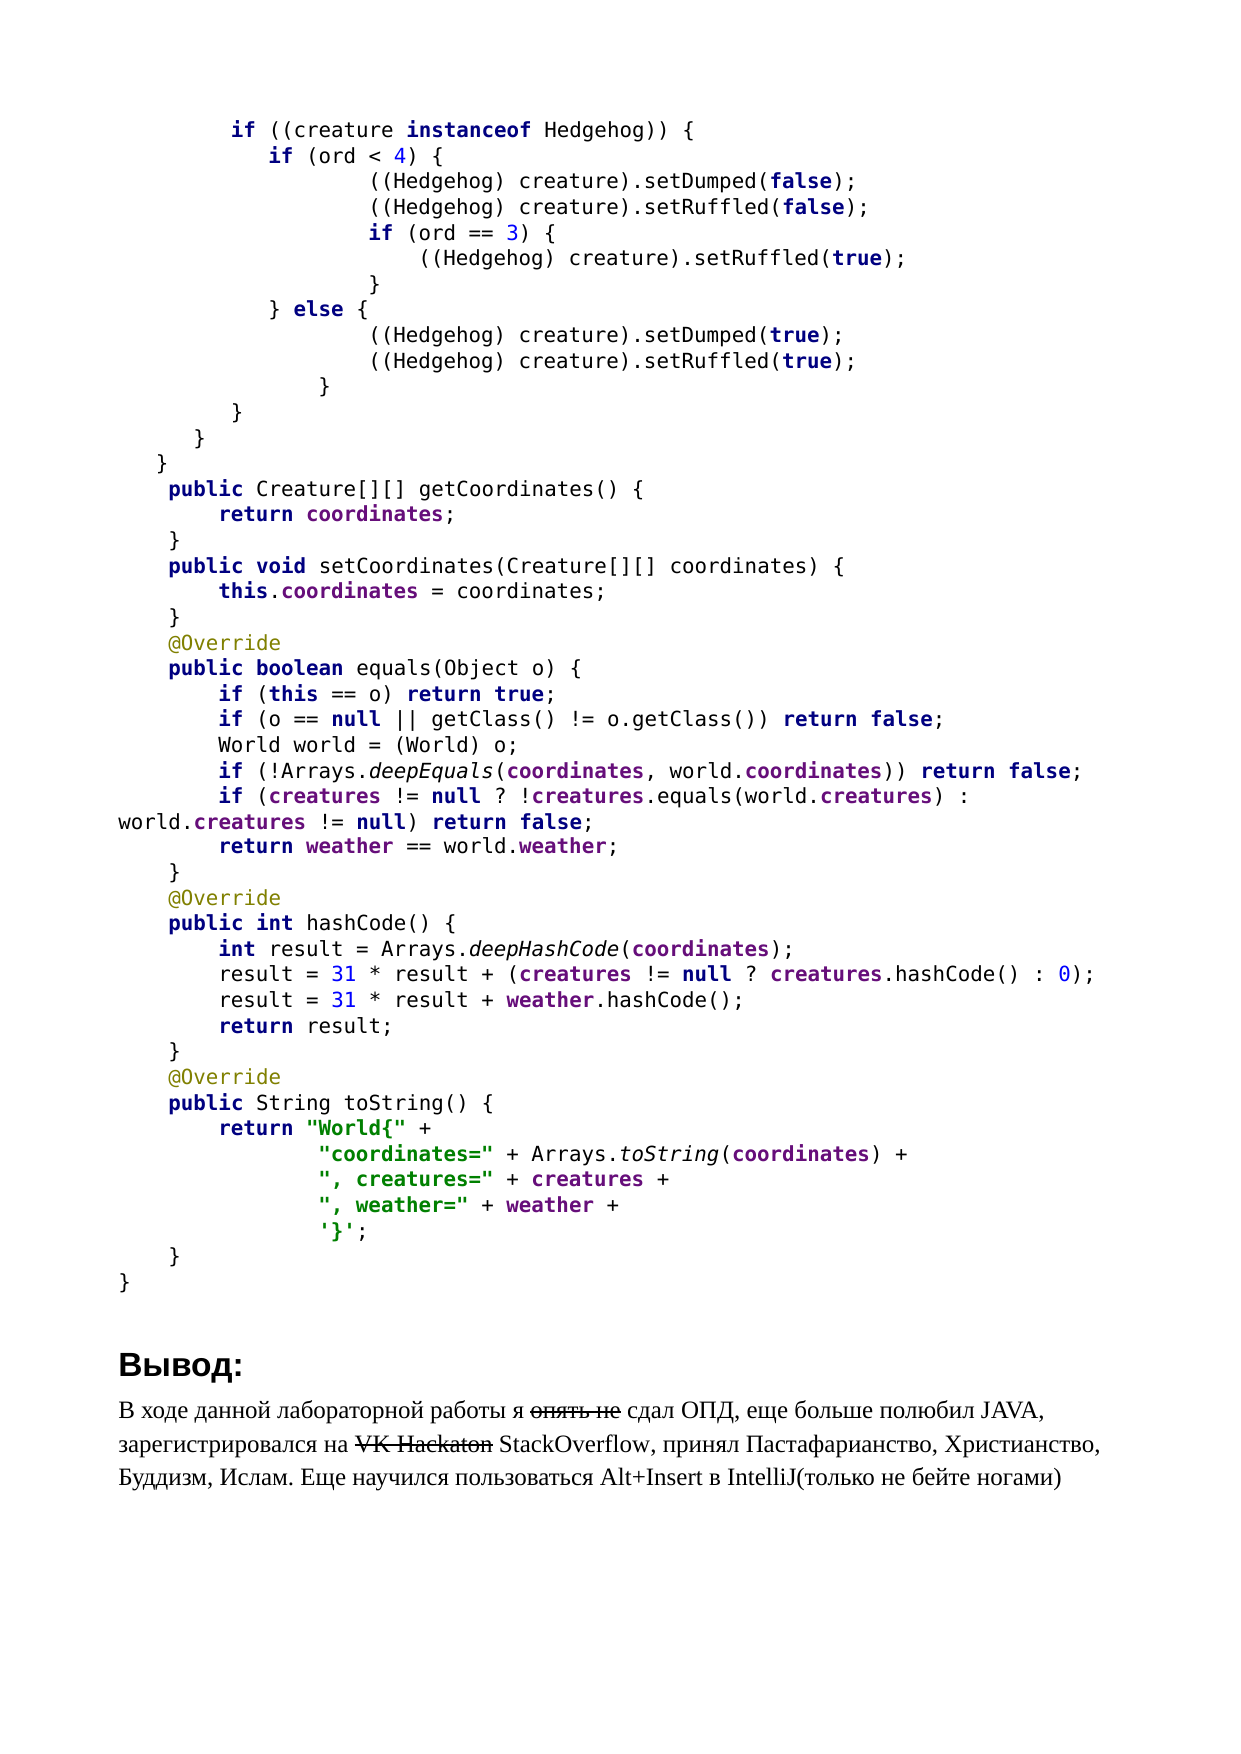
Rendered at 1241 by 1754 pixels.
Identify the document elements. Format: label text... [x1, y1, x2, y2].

text ((Hedgehog) creature).setDumped(false); [118, 169, 1122, 195]
text @Override [118, 886, 1122, 911]
text public boolean equals(Object o) { [118, 656, 1122, 682]
text public void setCoordinates(Creature[][] coordinates) { [118, 554, 1122, 579]
text } [118, 400, 1122, 426]
text @Override [118, 1065, 1122, 1091]
text if (this == o) return true; [118, 682, 1122, 707]
text int result = Arrays.deepHashCode(coordinates); [118, 937, 1122, 962]
text } [118, 272, 1122, 297]
text '}'; [118, 1219, 1122, 1244]
text ((Hedgehog) creature).setRuffled(false); [118, 195, 1122, 221]
text return "World{" + [118, 1116, 1122, 1142]
text return result; [118, 1014, 1122, 1039]
text } else { [118, 297, 1122, 323]
text return weather == world.weather; [118, 834, 1122, 860]
text } [118, 426, 1122, 451]
text result = 31 * result + weather.hashCode(); [118, 988, 1122, 1014]
text @Override [118, 631, 1122, 656]
text В ходе данной лабораторной работы я опять не сдал ОПД, еще больше полюбил JAVA, зарегистрировался на VK Hackaton StackOverflow, принял Пастафарианство, Христианство, Буддизм, Ислам. Еще научился пользоваться Alt+Insert в IntelliJ(только не бейте ногами) [118, 1396, 1122, 1490]
text } [118, 605, 1122, 631]
text } [118, 1244, 1122, 1270]
text if (ord == 3) { [118, 221, 1122, 246]
text ", creatures=" + creatures + [118, 1167, 1122, 1193]
text ((Hedgehog) creature).setRuffled(true); [118, 349, 1122, 374]
text result = 31 * result + (creatures != null ? creatures.hashCode() : 0); [118, 962, 1122, 988]
text "coordinates=" + Arrays.toString(coordinates) + [118, 1142, 1122, 1167]
text } [118, 451, 1122, 477]
subtitle Вывод: [118, 1344, 1122, 1383]
text if (o == null || getClass() != o.getClass()) return false; [118, 707, 1122, 733]
text ((Hedgehog) creature).setDumped(true); [118, 323, 1122, 349]
text ((Hedgehog) creature).setRuffled(true); [118, 246, 1122, 272]
text public String toString() { [118, 1091, 1122, 1116]
text if ((creature instanceof Hedgehog)) { [118, 118, 1122, 144]
text if (!Arrays.deepEquals(coordinates, world.coordinates)) return false; [118, 759, 1122, 784]
text if (creatures != null ? !creatures.equals(world.creatures) : world.creatures != null) return false; [118, 784, 1122, 834]
text public int hashCode() { [118, 911, 1122, 937]
text } [118, 374, 1122, 400]
text } [118, 1039, 1122, 1065]
text this.coordinates = coordinates; [118, 579, 1122, 605]
text World world = (World) o; [118, 733, 1122, 759]
text } [118, 1270, 1122, 1294]
text public Creature[][] getCoordinates() { [118, 477, 1122, 502]
text ", weather=" + weather + [118, 1193, 1122, 1219]
text return coordinates; [118, 502, 1122, 528]
text } [118, 860, 1122, 886]
text } [118, 528, 1122, 554]
text if (ord < 4) { [118, 144, 1122, 169]
